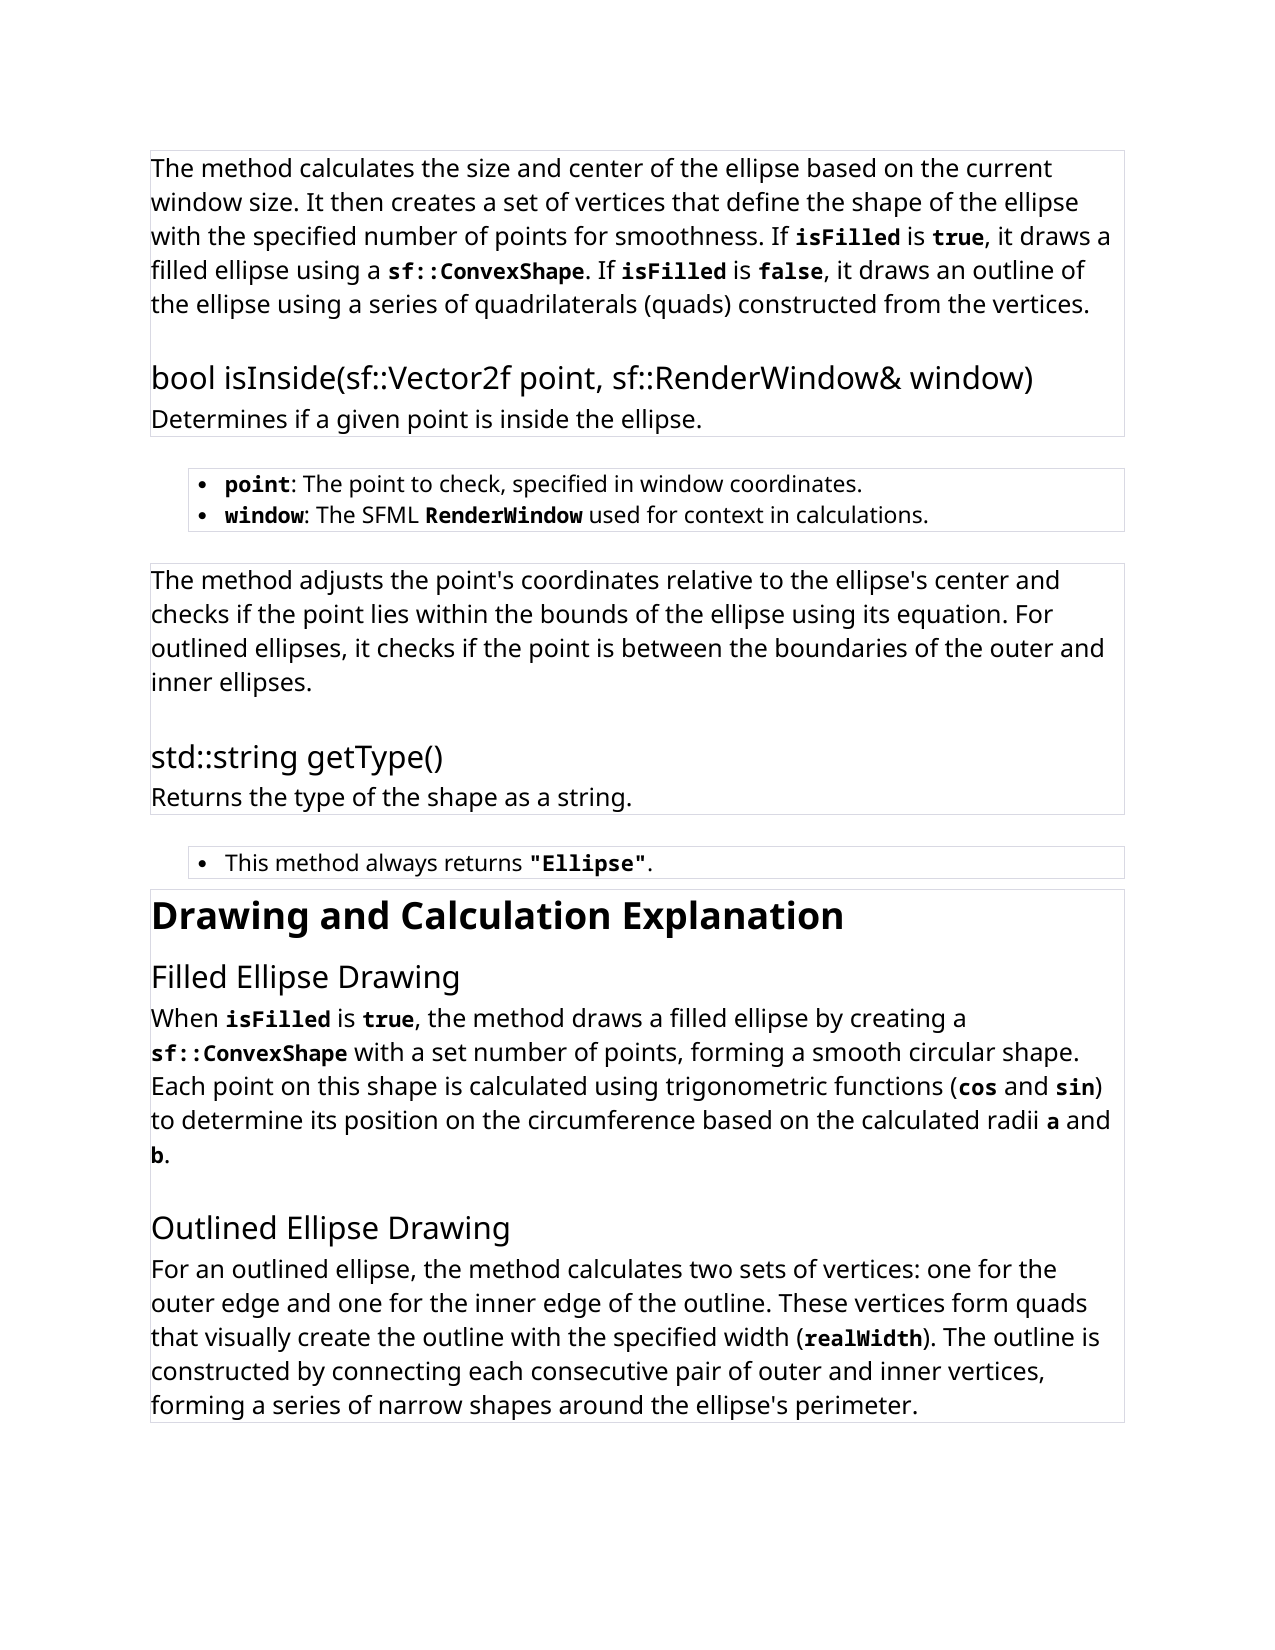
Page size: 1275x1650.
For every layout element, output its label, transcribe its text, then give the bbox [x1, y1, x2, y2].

text The method adjusts the point's coordinates relative to the ellipse's center and checks if the point lies within the bounds of the ellipse using its equation. For outlined ellipses, it checks if the point is between the boundaries of the outer and inner ellipses. [151, 564, 1124, 699]
subtitle Drawing and Calculation Explanation [151, 890, 1124, 940]
subtitle bool isInside(sf::Vector2f point, sf::RenderWindow& window) [151, 356, 1124, 399]
list point: The point to check, specified in window coordinates. [189, 469, 1124, 499]
subtitle std::string getType() [151, 734, 1124, 777]
text The method calculates the size and center of the ellipse based on the current window size. It then creates a set of vertices that define the shape of the ellipse with the specified number of points for smoothness. If isFilled is true, it draws a filled ellipse using a sf::ConvexShape. If isFilled is false, it draws an outline of the ellipse using a series of quadrilaterals (quads) constructed from the vertices. [151, 151, 1124, 321]
list This method always returns "Ellipse". [189, 847, 1124, 878]
text When isFilled is true, the method draws a filled ellipse by creating a sf::ConvexShape with a set number of points, forming a smooth circular shape. Each point on this shape is calculated using trigonometric functions (cos and sin) to determine its position on the circumference based on the calculated radii a and b. [151, 1000, 1124, 1171]
subtitle Filled Ellipse Drawing [151, 954, 1124, 997]
text Determines if a given point is inside the ellipse. [151, 401, 1124, 436]
list window: The SFML RenderWindow used for context in calculations. [189, 499, 1124, 531]
text For an outlined ellipse, the method calculates two sets of vertices: one for the outer edge and one for the inner edge of the outline. These vertices form quads that visually create the outline with the specified width (realWidth). The outline is constructed by connecting each consecutive pair of outer and inner vertices, forming a series of narrow shapes around the ellipse's perimeter. [151, 1251, 1124, 1422]
subtitle Outlined Ellipse Drawing [151, 1206, 1124, 1249]
text Returns the type of the shape as a string. [151, 779, 1124, 814]
